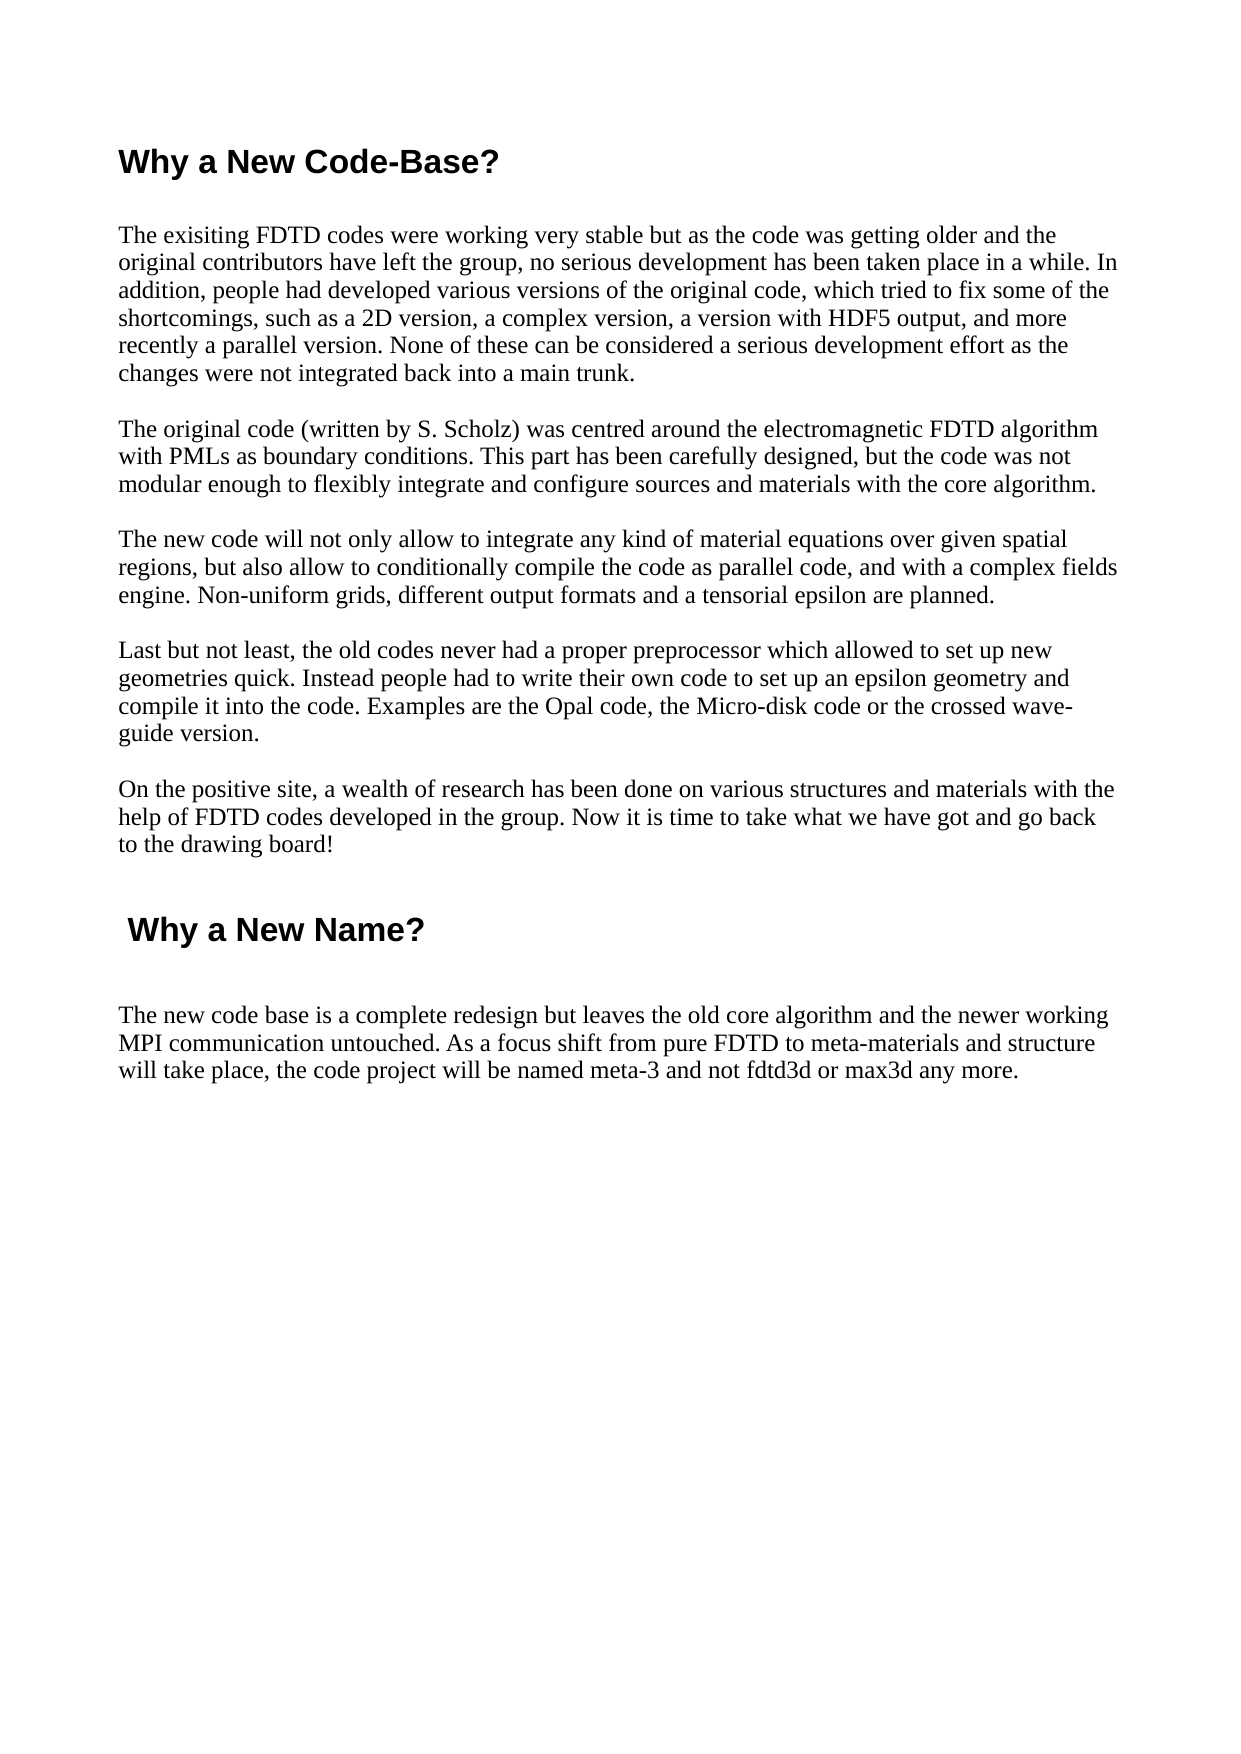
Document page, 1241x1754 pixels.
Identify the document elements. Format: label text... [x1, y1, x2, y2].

text The exisiting FDTD codes were working very stable but as the code was getting older and the original contributors have left the group, no serious development has been taken place in a while. In addition, people had developed various versions of the original code, which tried to fix some of the shortcomings, such as a 2D version, a complex version, a version with HDF5 output, and more recently a parallel version. None of these can be considered a serious development effort as the changes were not integrated back into a main trunk. [118, 221, 1122, 387]
text The new code will not only allow to integrate any kind of material equations over given spatial regions, but also allow to conditionally compile the code as parallel code, and with a complex fields engine. Non-uniform grids, different output formats and a tensorial epsilon are planned. [118, 526, 1122, 609]
text Last but not least, the old codes never had a proper preprocessor which allowed to set up new geometries quick. Instead people had to write their own code to set up an epsilon geometry and compile it into the code. Examples are the Opal code, the Micro-disk code or the crossed wave-guide version. [118, 636, 1122, 747]
text The new code base is a complete redesign but leaves the old core algorithm and the newer working MPI communication untouched. As a focus shift from pure FDTD to meta-materials and structure will take place, the code project will be named meta-3 and not fdtd3d or max3d any more. [118, 1001, 1122, 1084]
text On the positive site, a wealth of research has been done on various structures and materials with the help of FDTD codes developed in the group. Now it is time to take what we have got and go back to the drawing board! [118, 775, 1122, 858]
subtitle Why a New Code-Base? [118, 143, 1122, 181]
subtitle Why a New Name? [118, 911, 1122, 948]
text The original code (written by S. Scholz) was centred around the electromagnetic FDTD algorithm with PMLs as boundary conditions. This part has been carefully designed, but the code was not modular enough to flexibly integrate and configure sources and materials with the core algorithm. [118, 415, 1122, 498]
